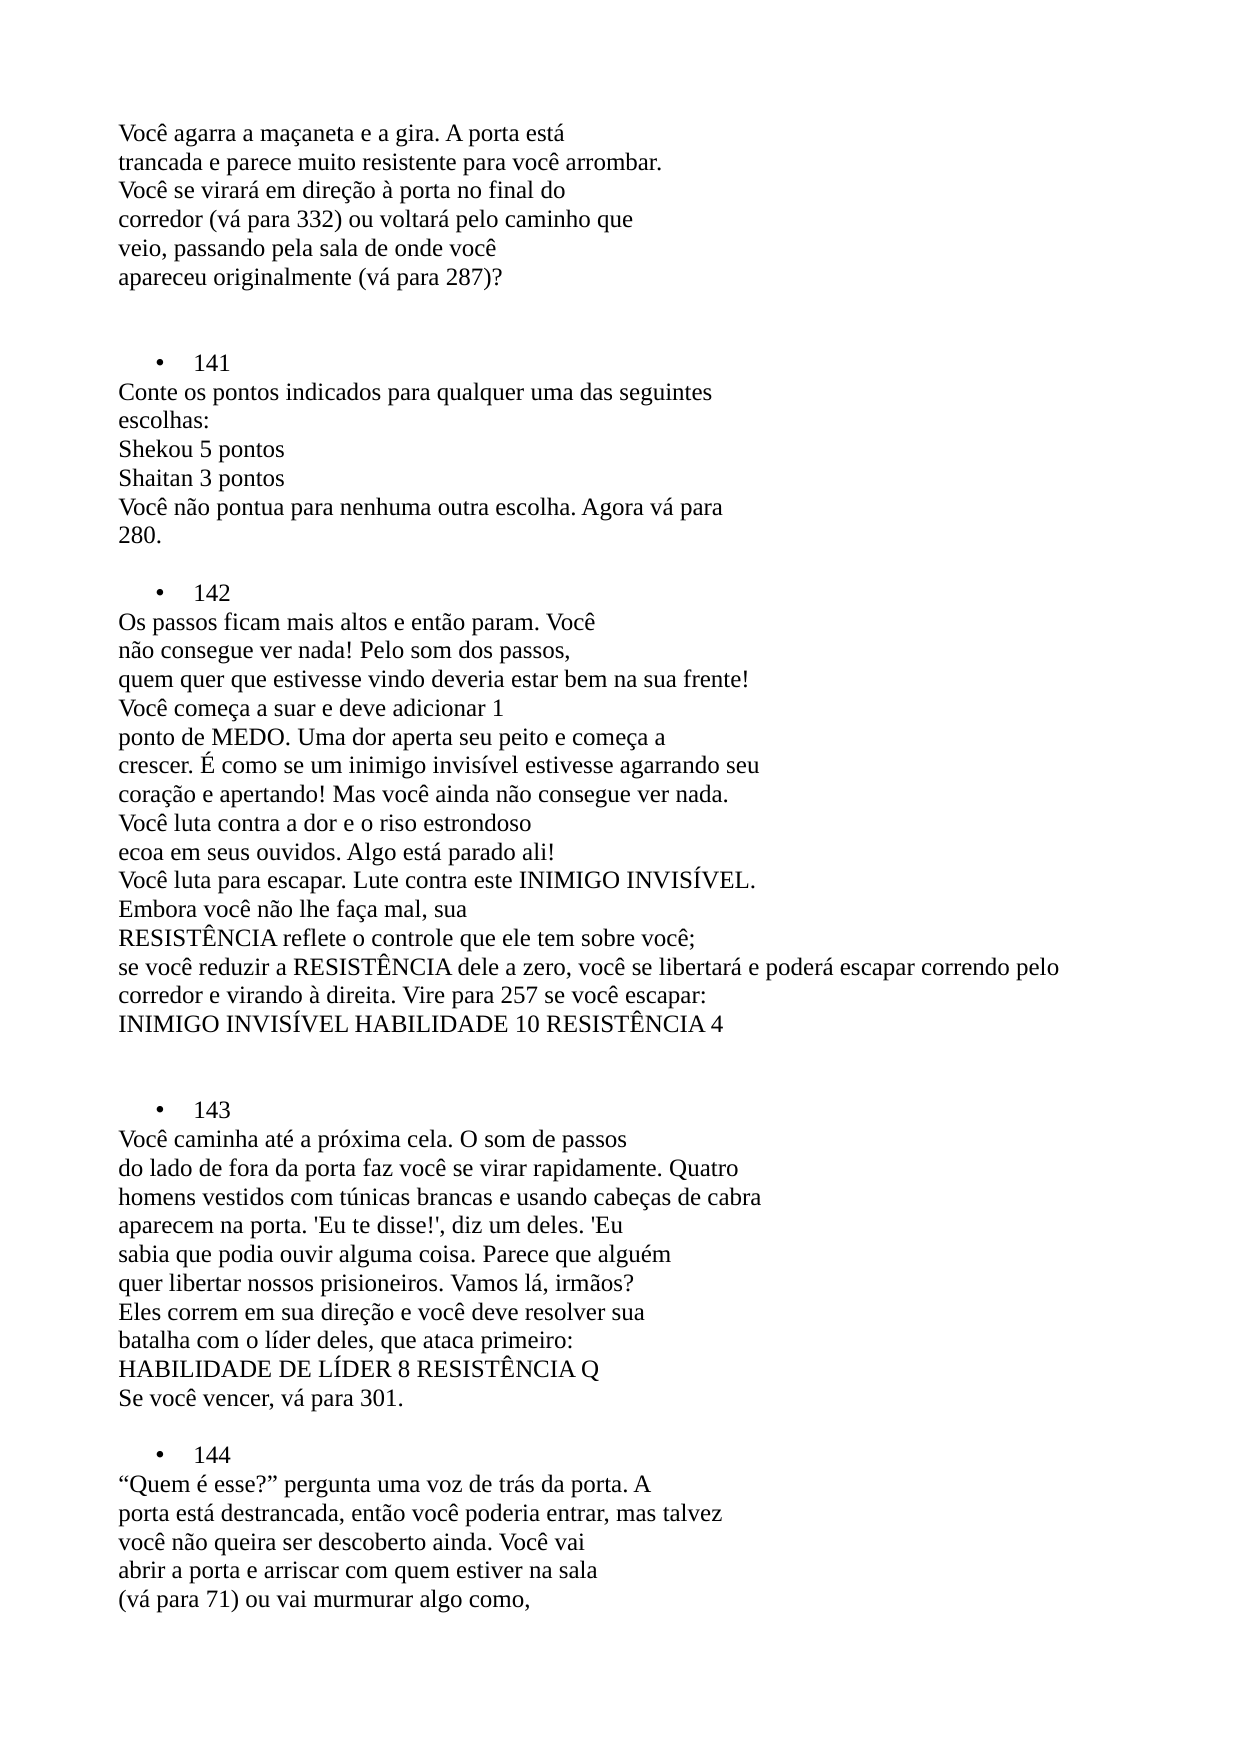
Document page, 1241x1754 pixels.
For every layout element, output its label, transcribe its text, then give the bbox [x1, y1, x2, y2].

list 143 [156, 1096, 1122, 1124]
text Conte os pontos indicados para qualquer uma das seguintes escolhas: Shekou 5 pontos Shaitan 3 pontos Você não pontua para nenhuma outra escolha. Agora vá para 280. [118, 377, 1122, 549]
text Os passos ficam mais altos e então param. Você não consegue ver nada! Pelo som dos passos, quem quer que estivesse vindo deveria estar bem na sua frente! Você começa a suar e deve adicionar 1 ponto de MEDO. Uma dor aperta seu peito e começa a crescer. É como se um inimigo invisível estivesse agarrando seu coração e apertando! Mas você ainda não consegue ver nada. Você luta contra a dor e o riso estrondoso ecoa em seus ouvidos. Algo está parado ali! Você luta para escapar. Lute contra este INIMIGO INVISÍVEL. Embora você não lhe faça mal, sua RESISTÊNCIA reflete o controle que ele tem sobre você; se você reduzir a RESISTÊNCIA dele a zero, você se libertará e poderá escapar correndo pelo corredor e virando à direita. Vire para 257 se você escapar: INIMIGO INVISÍVEL HABILIDADE 10 RESISTÊNCIA 4 [118, 607, 1122, 1038]
text Você caminha até a próxima cela. O som de passos do lado de fora da porta faz você se virar rapidamente. Quatro homens vestidos com túnicas brancas e usando cabeças de cabra aparecem na porta. 'Eu te disse!', diz um deles. 'Eu sabia que podia ouvir alguma coisa. Parece que alguém quer libertar nossos prisioneiros. Vamos lá, irmãos? Eles correm em sua direção e você deve resolver sua batalha com o líder deles, que ataca primeiro: HABILIDADE DE LÍDER 8 RESISTÊNCIA Q Se você vencer, vá para 301. [118, 1124, 1122, 1412]
text Você agarra a maçaneta e a gira. A porta está trancada e parece muito resistente para você arrombar. Você se virará em direção à porta no final do corredor (vá para 332) ou voltará pelo caminho que veio, passando pela sala de onde você apareceu originalmente (vá para 287)? [118, 118, 1122, 291]
list 144 [156, 1441, 1122, 1469]
list 142 [156, 578, 1122, 607]
text “Quem é esse?” pergunta uma voz de trás da porta. A porta está destrancada, então você poderia entrar, mas talvez você não queira ser descoberto ainda. Você vai abrir a porta e arriscar com quem estiver na sala (vá para 71) ou vai murmurar algo como, [118, 1469, 1122, 1613]
list 141 [156, 348, 1122, 377]
